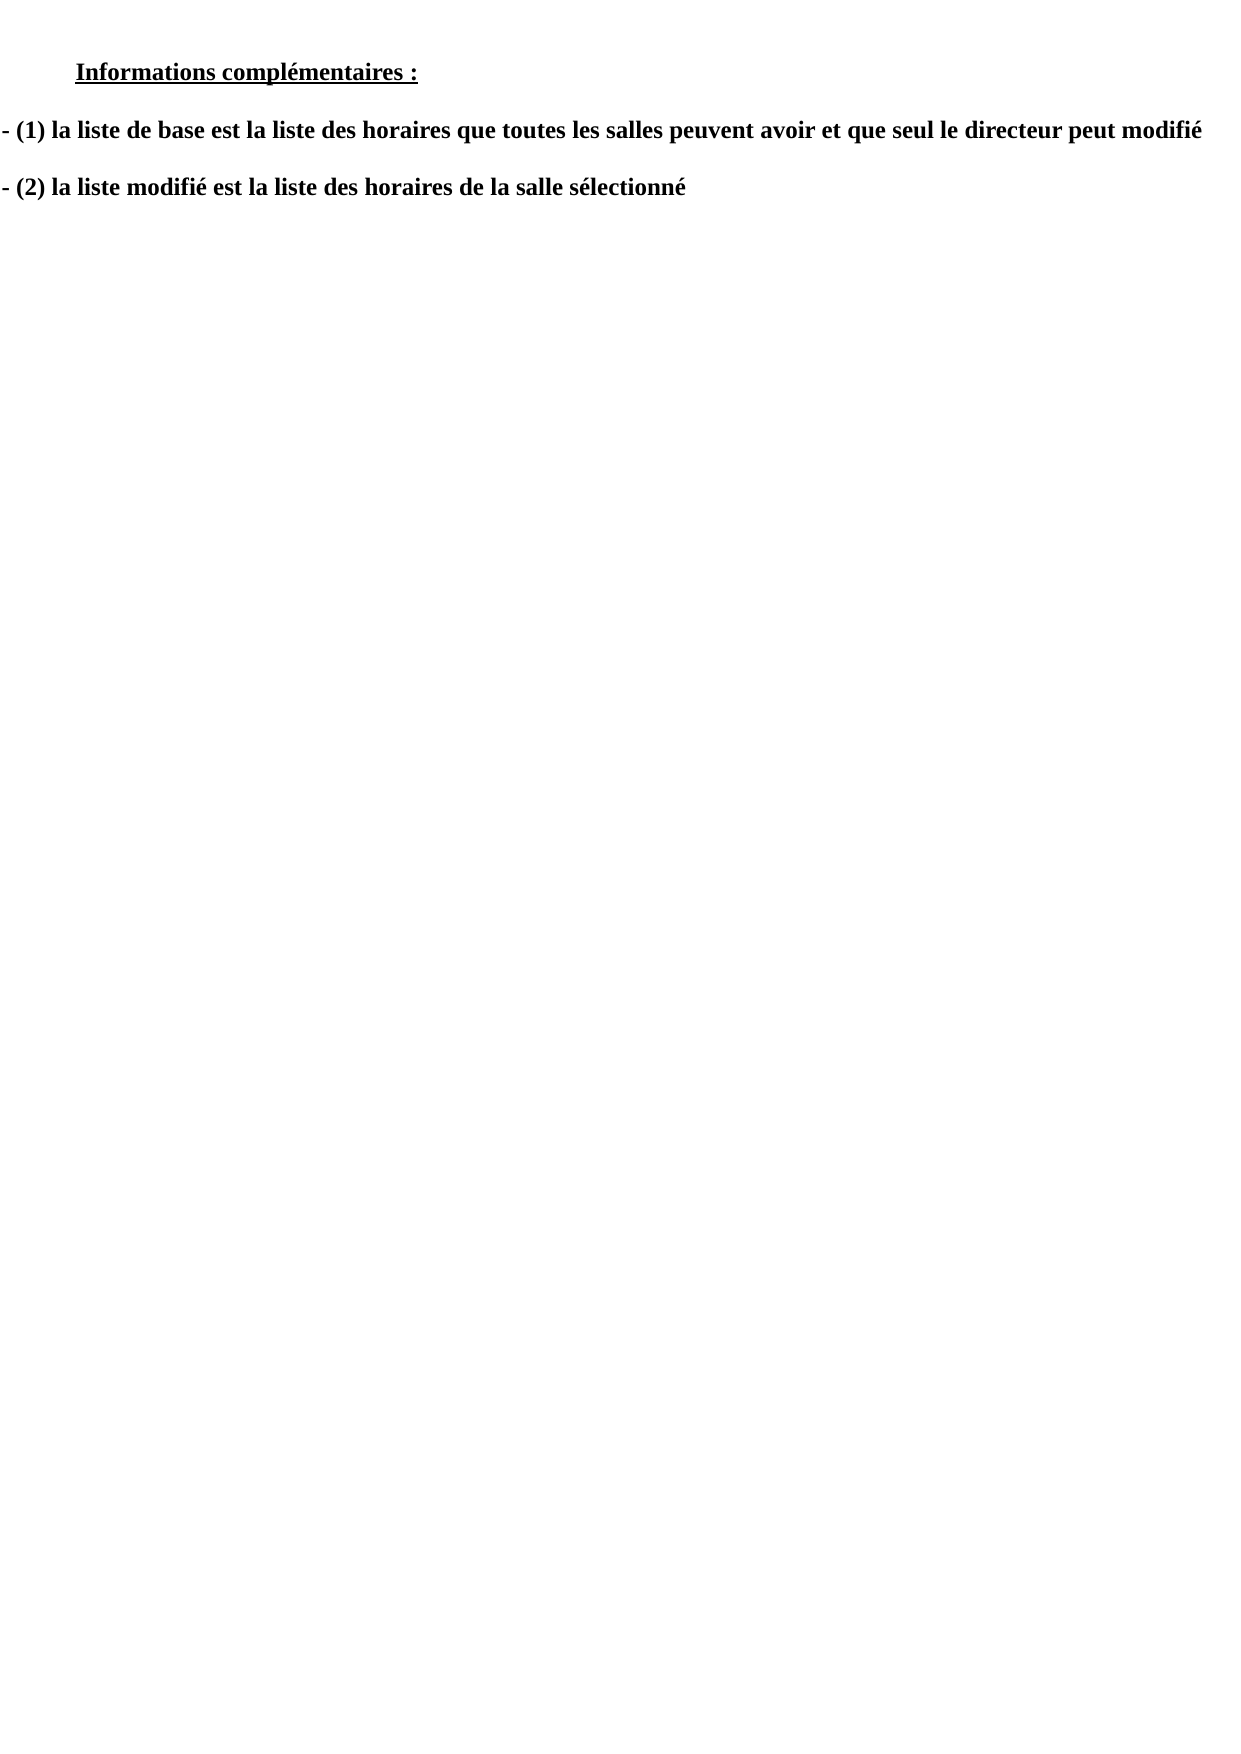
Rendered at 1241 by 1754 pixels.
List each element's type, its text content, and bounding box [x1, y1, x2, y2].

list - (1) la liste de base est la liste des horaires que toutes les salles peuvent avoir et que seul le directeur peut modifié [1, 115, 1240, 144]
text Informations complémentaires : [1, 57, 1240, 86]
list - (2) la liste modifié est la liste des horaires de la salle sélectionné [1, 172, 1240, 201]
